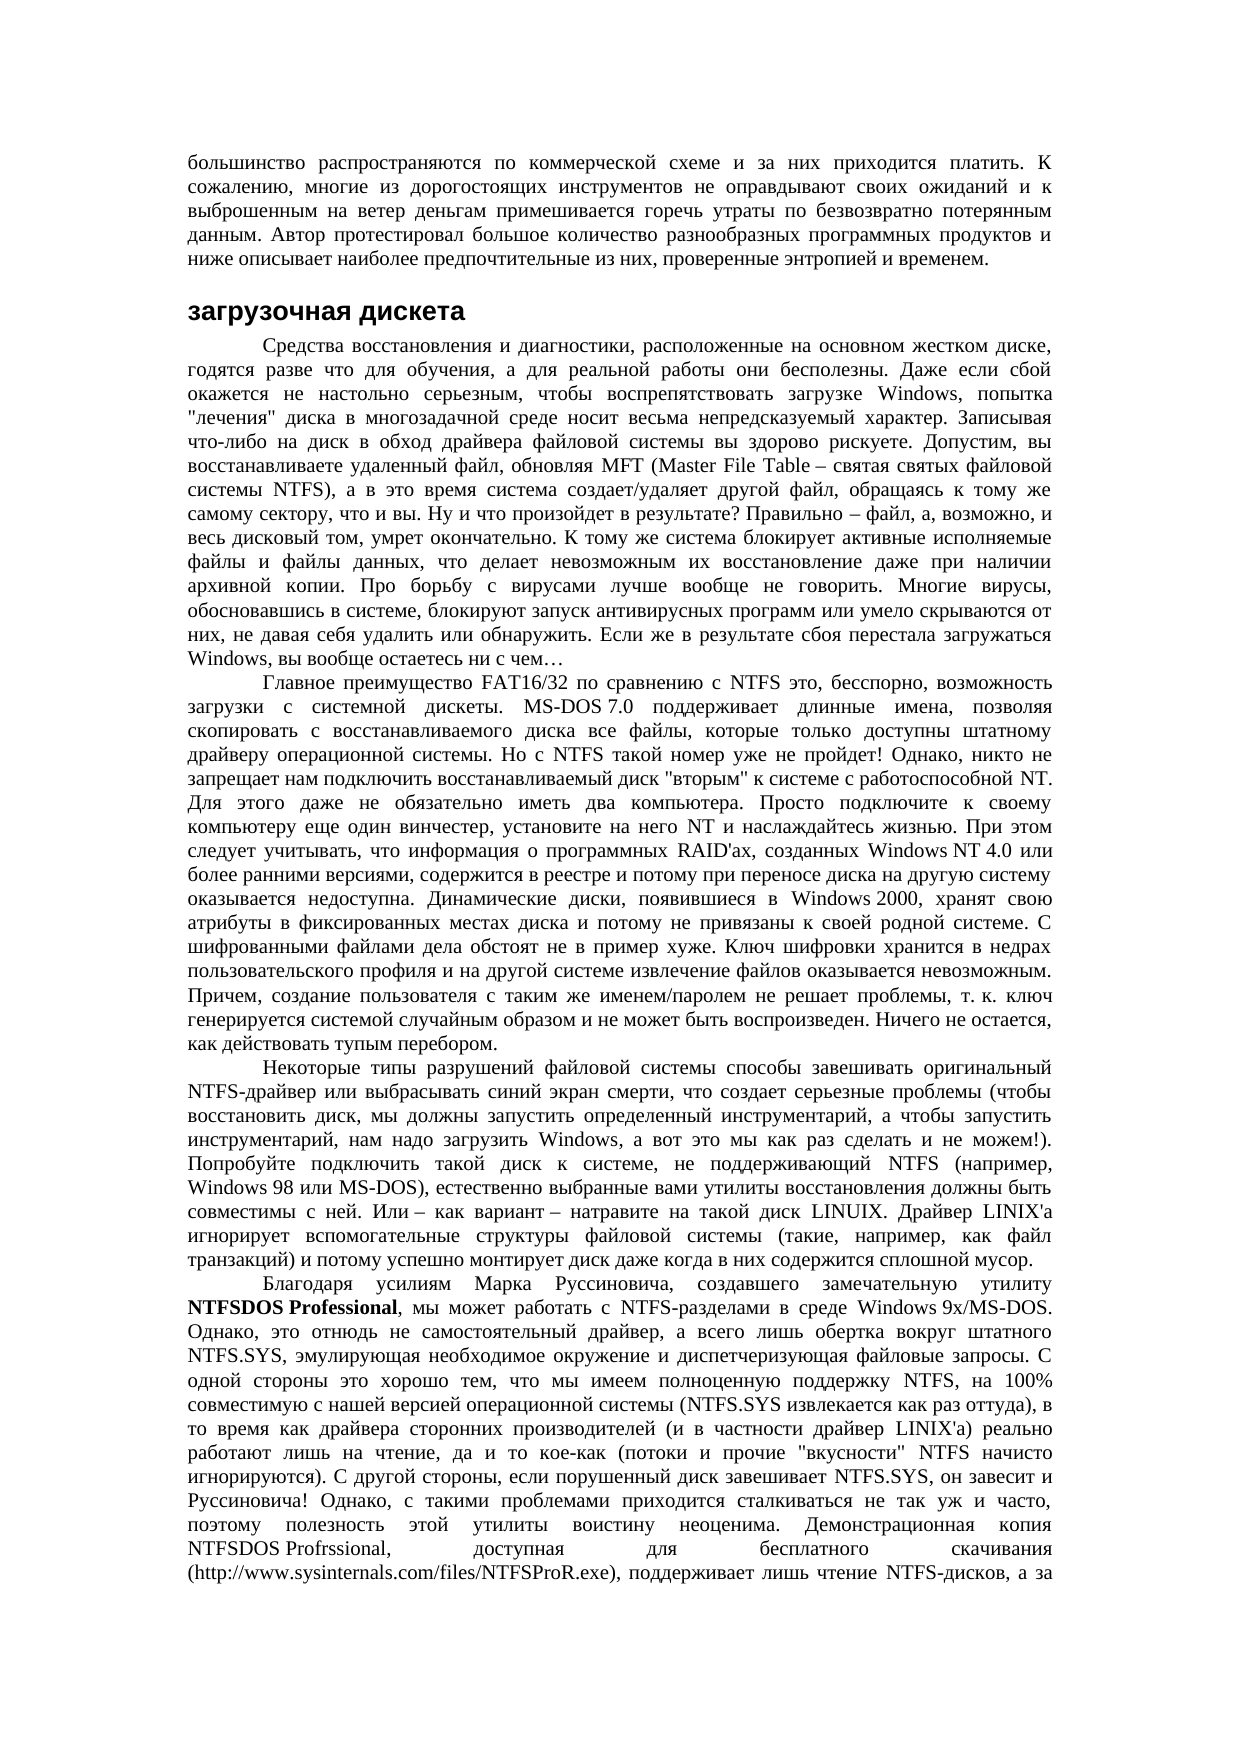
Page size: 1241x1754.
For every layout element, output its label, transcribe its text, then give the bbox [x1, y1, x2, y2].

text Главное преимущество FAT16/32 по сравнению с NTFS это, бесспорно, возможность загрузки с системной дискеты. MS-DOS 7.0 поддерживает длинные имена, позволяя скопировать с восстанавливаемого диска все файлы, которые только доступны штатному драйверу операционной системы. Но с NTFS такой номер уже не пройдет! Однако, никто не запрещает нам подключить восстанавливаемый диск "вторым" к системе с работоспособной NT. Для этого даже не обязательно иметь два компьютера. Просто подключите к своему компьютеру еще один винчестер, установите на него NT и наслаждайтесь жизнью. При этом следует учитывать, что информация о программных RAID'ах, созданных Windows NT 4.0 или более ранними версиями, содержится в реестре и потому при переносе диска на другую систему оказывается недоступна. Динамические диски, появившиеся в Windows 2000, хранят свою атрибуты в фиксированных местах диска и потому не привязаны к своей родной системе. С шифрованными файлами дела обстоят не в пример хуже. Ключ шифровки хранится в недрах пользовательского профиля и на другой системе извлечение файлов оказывается невозможным. Причем, создание пользователя с таким же именем/паролем не решает проблемы, т. к. ключ генерируется системой случайным образом и не может быть воспроизведен. Ничего не остается, как действовать тупым перебором. [187, 670, 1053, 1055]
text большинство распространяются по коммерческой схеме и за них приходится платить. К сожалению, многие из дорогостоящих инструментов не оправдывают своих ожиданий и к выброшенным на ветер деньгам примешивается горечь утраты по безвозвратно потерянным данным. Автор протестировал большое количество разнообразных программных продуктов и ниже описывает наиболее предпочтительные из них, проверенные энтропией и временем. [187, 150, 1053, 270]
text Некоторые типы разрушений файловой системы способы завешивать оригинальный NTFS-драйвер или выбрасывать синий экран смерти, что создает серьезные проблемы (чтобы восстановить диск, мы должны запустить определенный инструментарий, а чтобы запустить инструментарий, нам надо загрузить Windows, а вот это мы как раз сделать и не можем!). Попробуйте подключить такой диск к системе, не поддерживающий NTFS (например, Windows 98 или MS-DOS), естественно выбранные вами утилиты восстановления должны быть совместимы с ней. Или – как вариант – натравите на такой диск LINUIX. Драйвер LINIX'а игнорирует вспомогательные структуры файловой системы (такие, например, как файл транзакций) и потому успешно монтирует диск даже когда в них содержится сплошной мусор. [187, 1055, 1053, 1271]
subtitle загрузочная дискета [187, 295, 1053, 327]
text Средства восстановления и диагностики, расположенные на основном жестком диске, годятся разве что для обучения, а для реальной работы они бесполезны. Даже если сбой окажется не настольно серьезным, чтобы воспрепятствовать загрузке Windows, попытка "лечения" диска в многозадачной среде носит весьма непредсказуемый характер. Записывая что-либо на диск в обход драйвера файловой системы вы здорово рискуете. Допустим, вы восстанавливаете удаленный файл, обновляя MFT (Master File Table – святая святых файловой системы NTFS), а в это время система создает/удаляет другой файл, обращаясь к тому же самому сектору, что и вы. Ну и что произойдет в результате? Правильно – файл, а, возможно, и весь дисковый том, умрет окончательно. К тому же система блокирует активные исполняемые файлы и файлы данных, что делает невозможным их восстановление даже при наличии архивной копии. Про борьбу с вирусами лучше вообще не говорить. Многие вирусы, обосновавшись в системе, блокируют запуск антивирусных программ или умело скрываются от них, не давая себя удалить или обнаружить. Если же в результате сбоя перестала загружаться Windows, вы вообще остаетесь ни с чем… [187, 333, 1053, 670]
text Благодаря усилиям Марка Руссиновича, создавшего замечательную утилиту NTFSDOS Professional, мы может работать с NTFS-разделами в среде Windows 9x/MS-DOS. Однако, это отнюдь не самостоятельный драйвер, а всего лишь обертка вокруг штатного NTFS.SYS, эмулирующая необходимое окружение и диспетчеризующая файловые запросы. С одной стороны это хорошо тем, что мы имеем полноценную поддержку NTFS, на 100% совместимую с нашей версией операционной системы (NTFS.SYS извлекается как раз оттуда), в то время как драйвера сторонних производителей (и в частности драйвер LINIX'а) реально работают лишь на чтение, да и то кое-как (потоки и прочие "вкусности" NTFS начисто игнорируются). С другой стороны, если порушенный диск завешивает NTFS.SYS, он завесит и Руссиновича! Однако, с такими проблемами приходится сталкиваться не так уж и часто, поэтому полезность этой утилиты воистину неоценима. Демонстрационная копия NTFSDOS Profrssional, доступная для бесплатного скачивания (http://www.sysinternals.com/files/NTFSProR.exe), поддерживает лишь чтение NTFS-дисков, а за [187, 1271, 1053, 1584]
